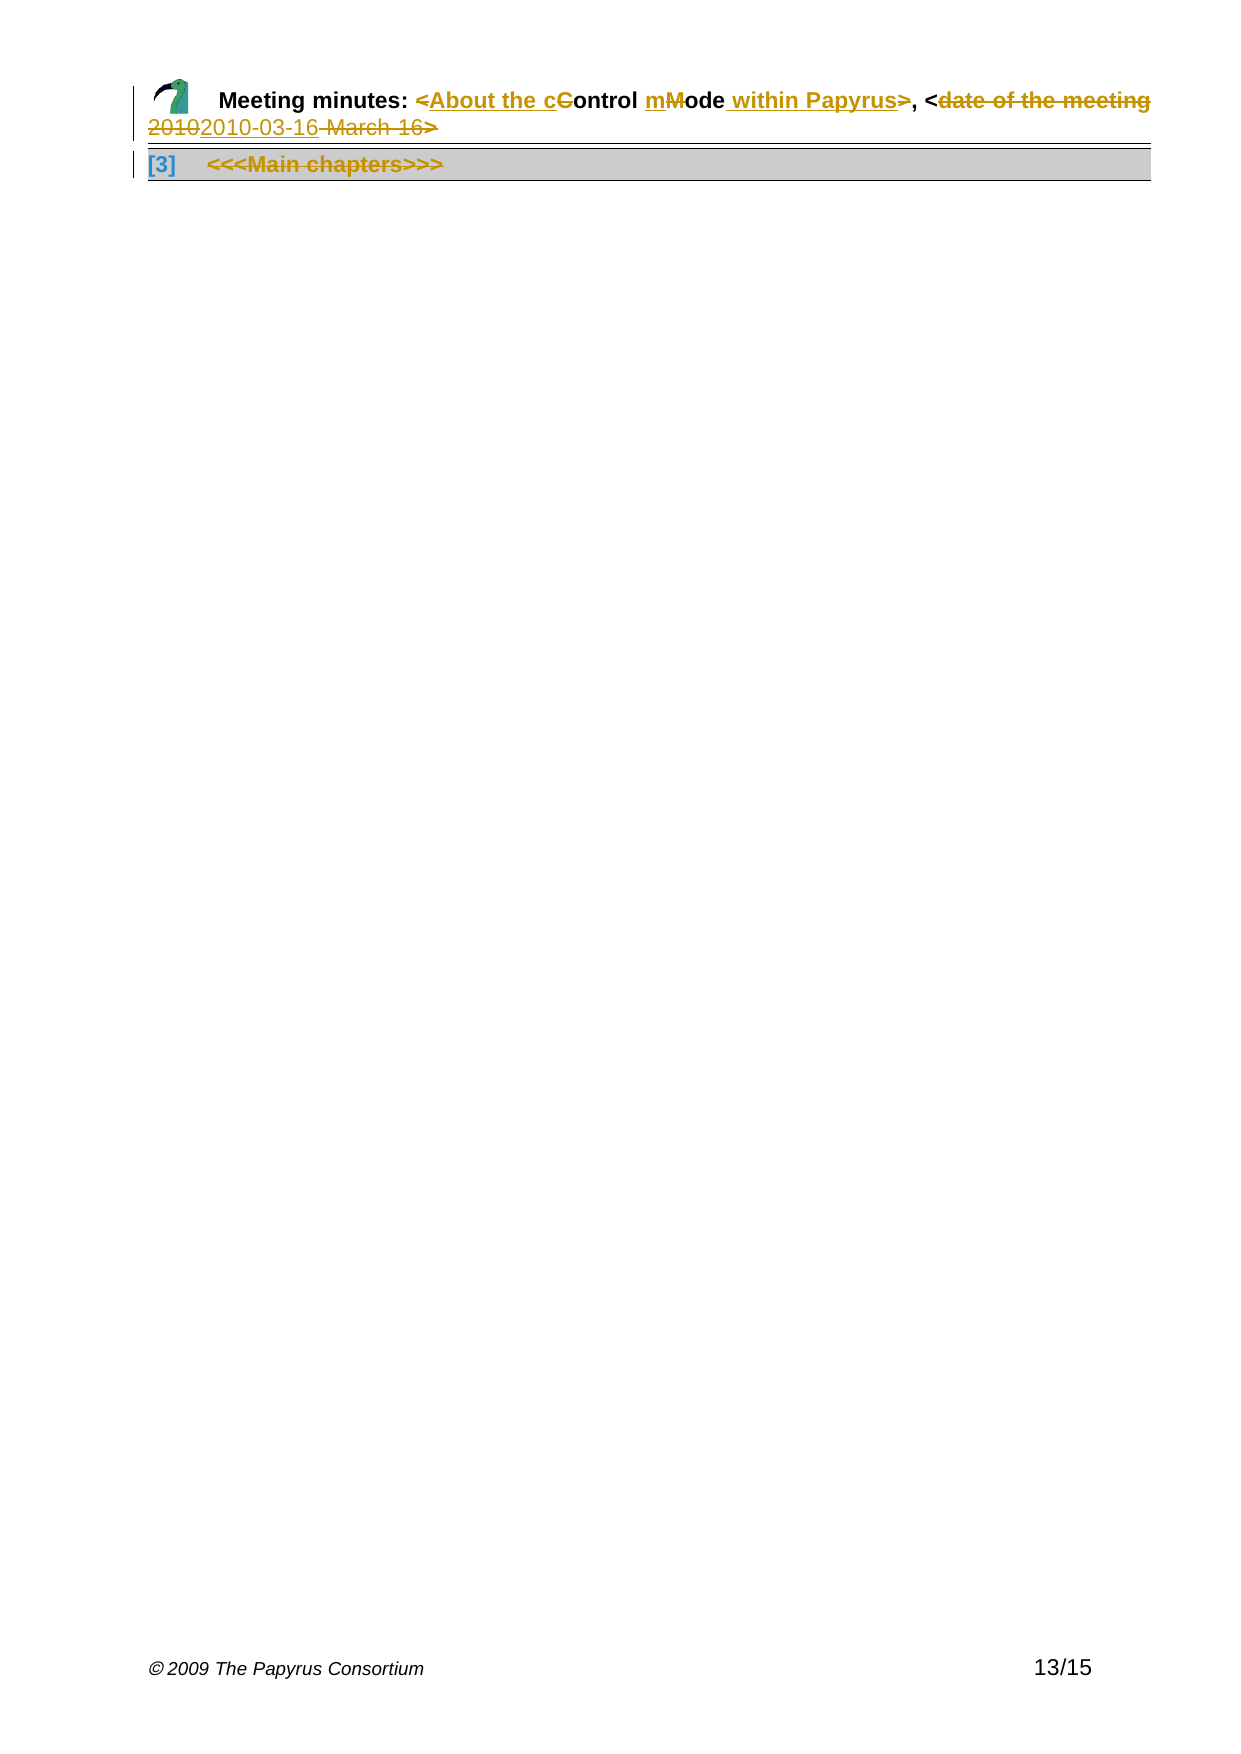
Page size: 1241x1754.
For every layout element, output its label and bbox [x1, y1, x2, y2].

picture [153, 79, 189, 114]
